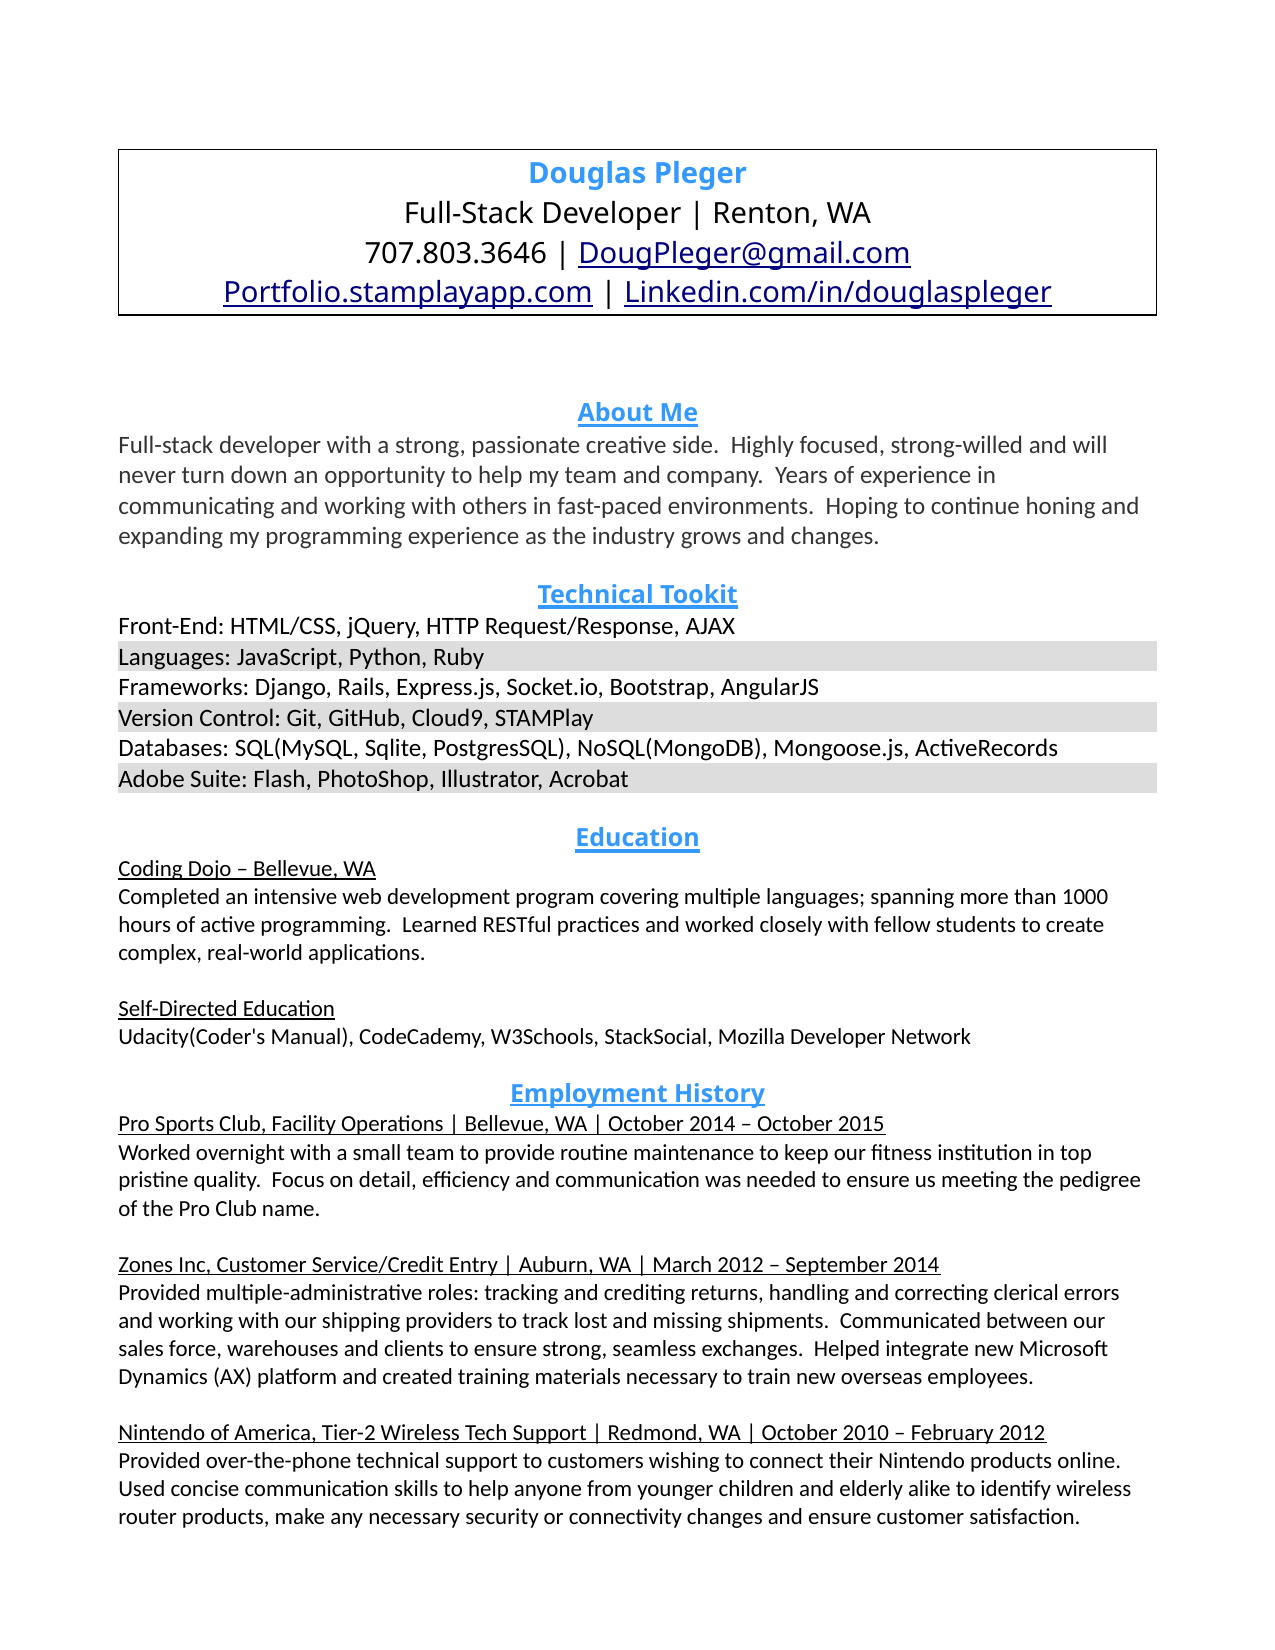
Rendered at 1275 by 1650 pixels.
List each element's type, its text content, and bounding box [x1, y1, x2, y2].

text Provided multiple-administrative roles: tracking and crediting returns, handling and correcting clerical errors and working with our shipping providers to track lost and missing shipments. Communicated between our sales force, warehouses and clients to ensure strong, seamless exchanges. Helped integrate new Microsoft Dynamics (AX) platform and created training materials necessary to train new overseas employees. [118, 1278, 1157, 1390]
text Provided over-the-phone technical support to customers wishing to connect their Nintendo products online. Used concise communication skills to help anyone from younger children and elderly alike to identify wireless router products, make any necessary security or connectivity changes and ensure customer satisfaction. [118, 1446, 1157, 1530]
text Databases: SQL(MySQL, Sqlite, PostgresSQL), NoSQL(MongoDB), Mongoose.js, ActiveRecords [118, 732, 1157, 763]
text Nintendo of America, Tier-2 Wireless Tech Support | Redmond, WA | October 2010 – February 2012 [118, 1418, 1157, 1446]
text Technical Tookit [118, 576, 1157, 610]
text Front-End: HTML/CSS, jQuery, HTTP Request/Response, AJAX [118, 610, 1157, 641]
text Version Control: Git, GitHub, Cloud9, STAMPlay [118, 702, 1157, 732]
text About Me [118, 395, 1157, 429]
text Full-stack developer with a strong, passionate creative side. Highly focused, strong-willed and will never turn down an opportunity to help my team and company. Years of experience in communicating and working with others in fast-paced environments. Hoping to continue honing and expanding my programming experience as the industry grows and changes. [118, 429, 1157, 551]
text Frameworks: Django, Rails, Express.js, Socket.io, Bootstrap, AngularJS [118, 671, 1157, 702]
text Employment History [118, 1076, 1157, 1109]
subtitle Full-Stack Developer | Renton, WA [119, 188, 1156, 228]
text Coding Dojo – Bellevue, WA [118, 854, 1157, 882]
subtitle Douglas Pleger [119, 150, 1156, 188]
text Worked overnight with a small team to provide routine maintenance to keep our fitness institution in top pristine quality. Focus on detail, efficiency and communication was needed to ensure us meeting the pedigree of the Pro Club name. [118, 1138, 1157, 1222]
text Completed an intensive web development program covering multiple languages; spanning more than 1000 hours of active programming. Learned RESTful practices and worked closely with fellow students to create complex, real-world applications. [118, 882, 1157, 966]
text Adobe Suite: Flash, PhotoShop, Illustrator, Acrobat [118, 763, 1157, 793]
subtitle Portfolio.stamplayapp.com | Linkedin.com/in/douglaspleger [119, 268, 1156, 314]
text Zones Inc, Customer Service/Credit Entry | Auburn, WA | March 2012 – September 2014 [118, 1250, 1157, 1278]
text Self-Directed Education [118, 994, 1157, 1022]
text Udacity(Coder's Manual), CodeCademy, W3Schools, StackSocial, Mozilla Developer Network [118, 1022, 1157, 1050]
text Pro Sports Club, Facility Operations | Bellevue, WA | October 2014 – October 2015 [118, 1109, 1157, 1138]
subtitle 707.803.3646 | DougPleger@gmail.com [119, 228, 1156, 268]
text Languages: JavaScript, Python, Ruby [118, 641, 1157, 671]
text Education [118, 820, 1157, 854]
